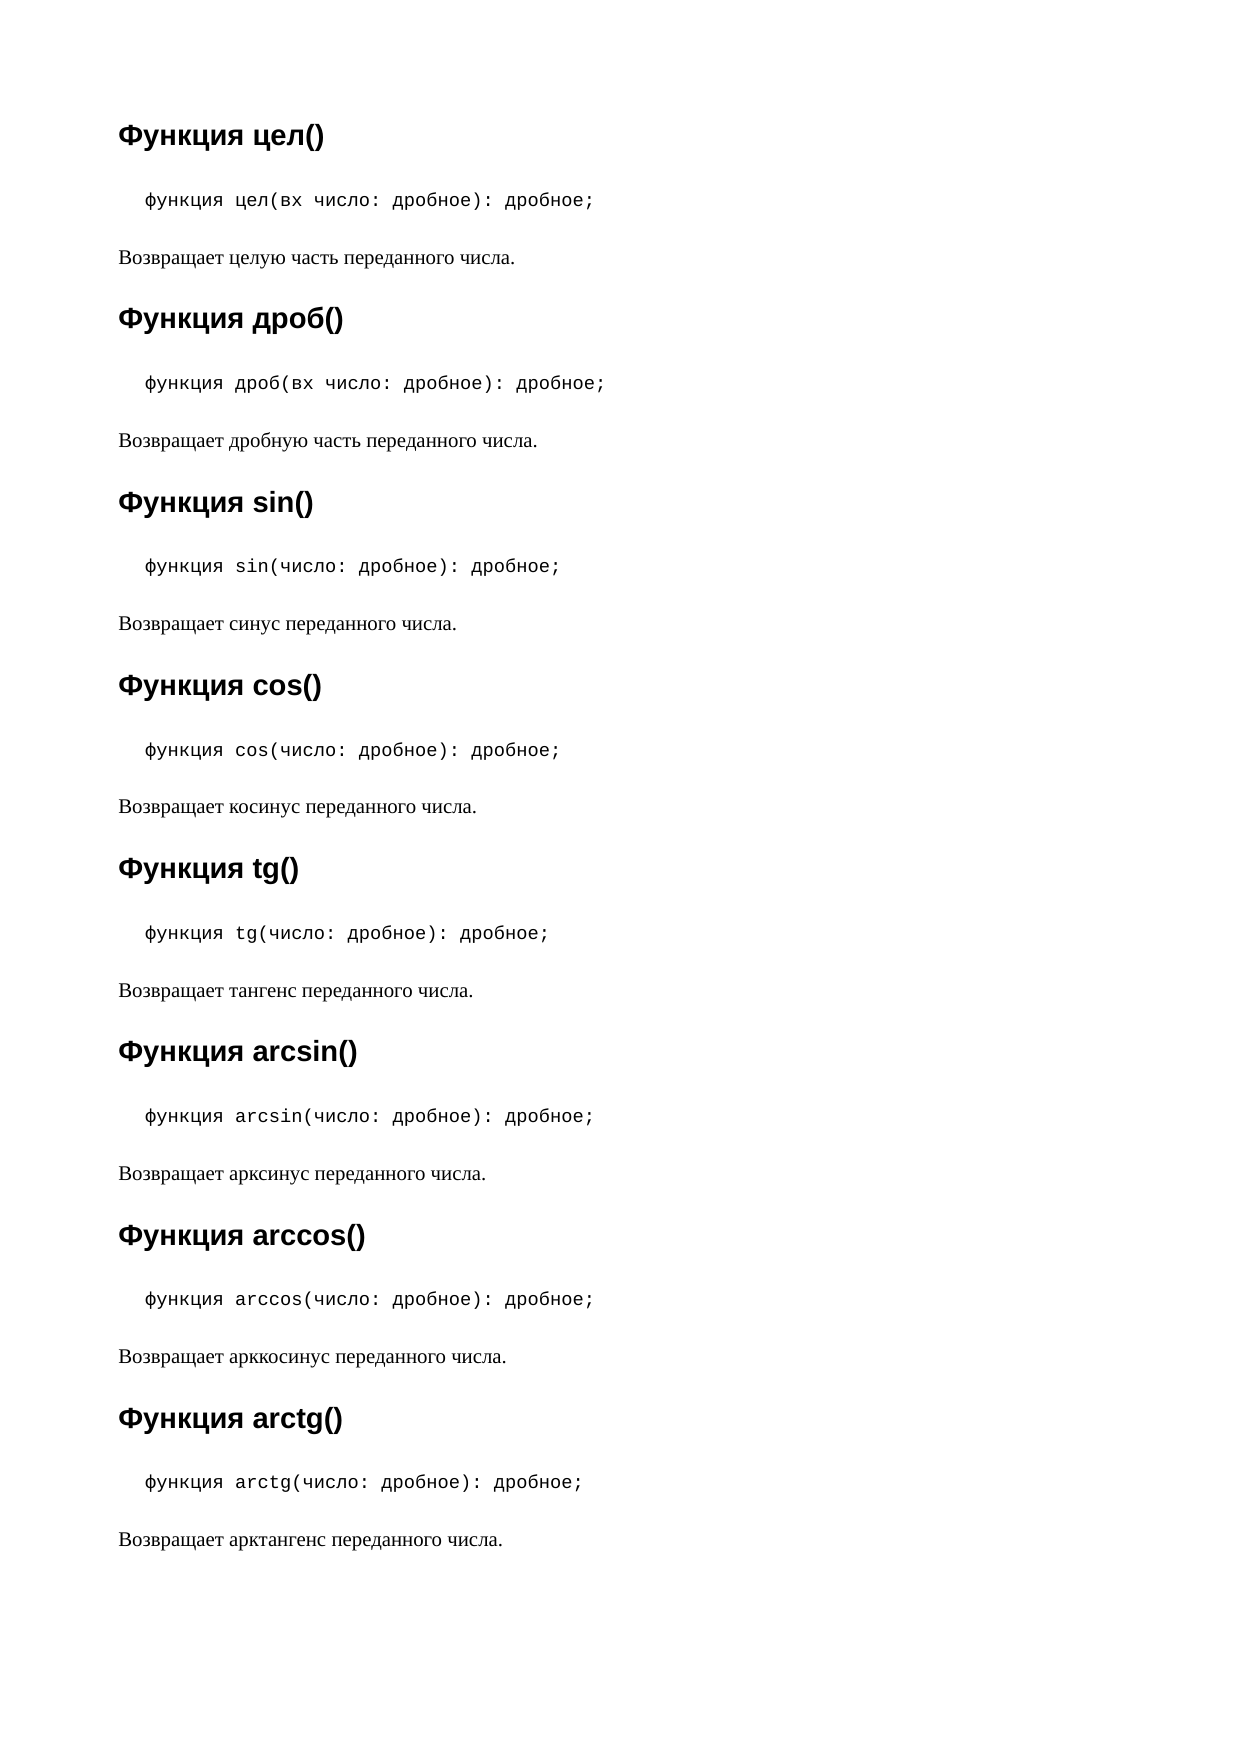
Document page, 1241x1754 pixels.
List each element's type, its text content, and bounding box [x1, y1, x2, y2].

text Возвращает косинус переданного числа. [118, 794, 1122, 818]
subtitle Функция arccos() [118, 1217, 1122, 1251]
text Возвращает тангенс переданного числа. [118, 977, 1122, 1002]
text функция arccos(число: дробное): дробное; [136, 1281, 1104, 1320]
text функция цел(вх число: дробное): дробное; [136, 182, 1104, 221]
subtitle Функция arcsin() [118, 1034, 1122, 1068]
text функция arctg(число: дробное): дробное; [136, 1464, 1104, 1503]
subtitle Функция cos() [118, 668, 1122, 701]
text Возвращает арктангенс переданного числа. [118, 1527, 1122, 1551]
subtitle Функция цел() [118, 118, 1122, 152]
text функция tg(число: дробное): дробное; [136, 915, 1104, 954]
subtitle Функция arctg() [118, 1401, 1122, 1434]
subtitle Функция sin() [118, 484, 1122, 518]
text функция sin(число: дробное): дробное; [136, 548, 1104, 587]
subtitle Функция дроб() [118, 301, 1122, 335]
text функция arcsin(число: дробное): дробное; [136, 1098, 1104, 1137]
text функция дроб(вх число: дробное): дробное; [136, 365, 1104, 404]
subtitle Функция tg() [118, 851, 1122, 884]
text Возвращает арксинус переданного числа. [118, 1161, 1122, 1185]
text Возвращает арккосинус переданного числа. [118, 1344, 1122, 1368]
text Возвращает дробную часть переданного числа. [118, 428, 1122, 452]
text Возвращает целую часть переданного числа. [118, 244, 1122, 269]
text Возвращает синус переданного числа. [118, 611, 1122, 635]
text функция cos(число: дробное): дробное; [136, 732, 1104, 771]
